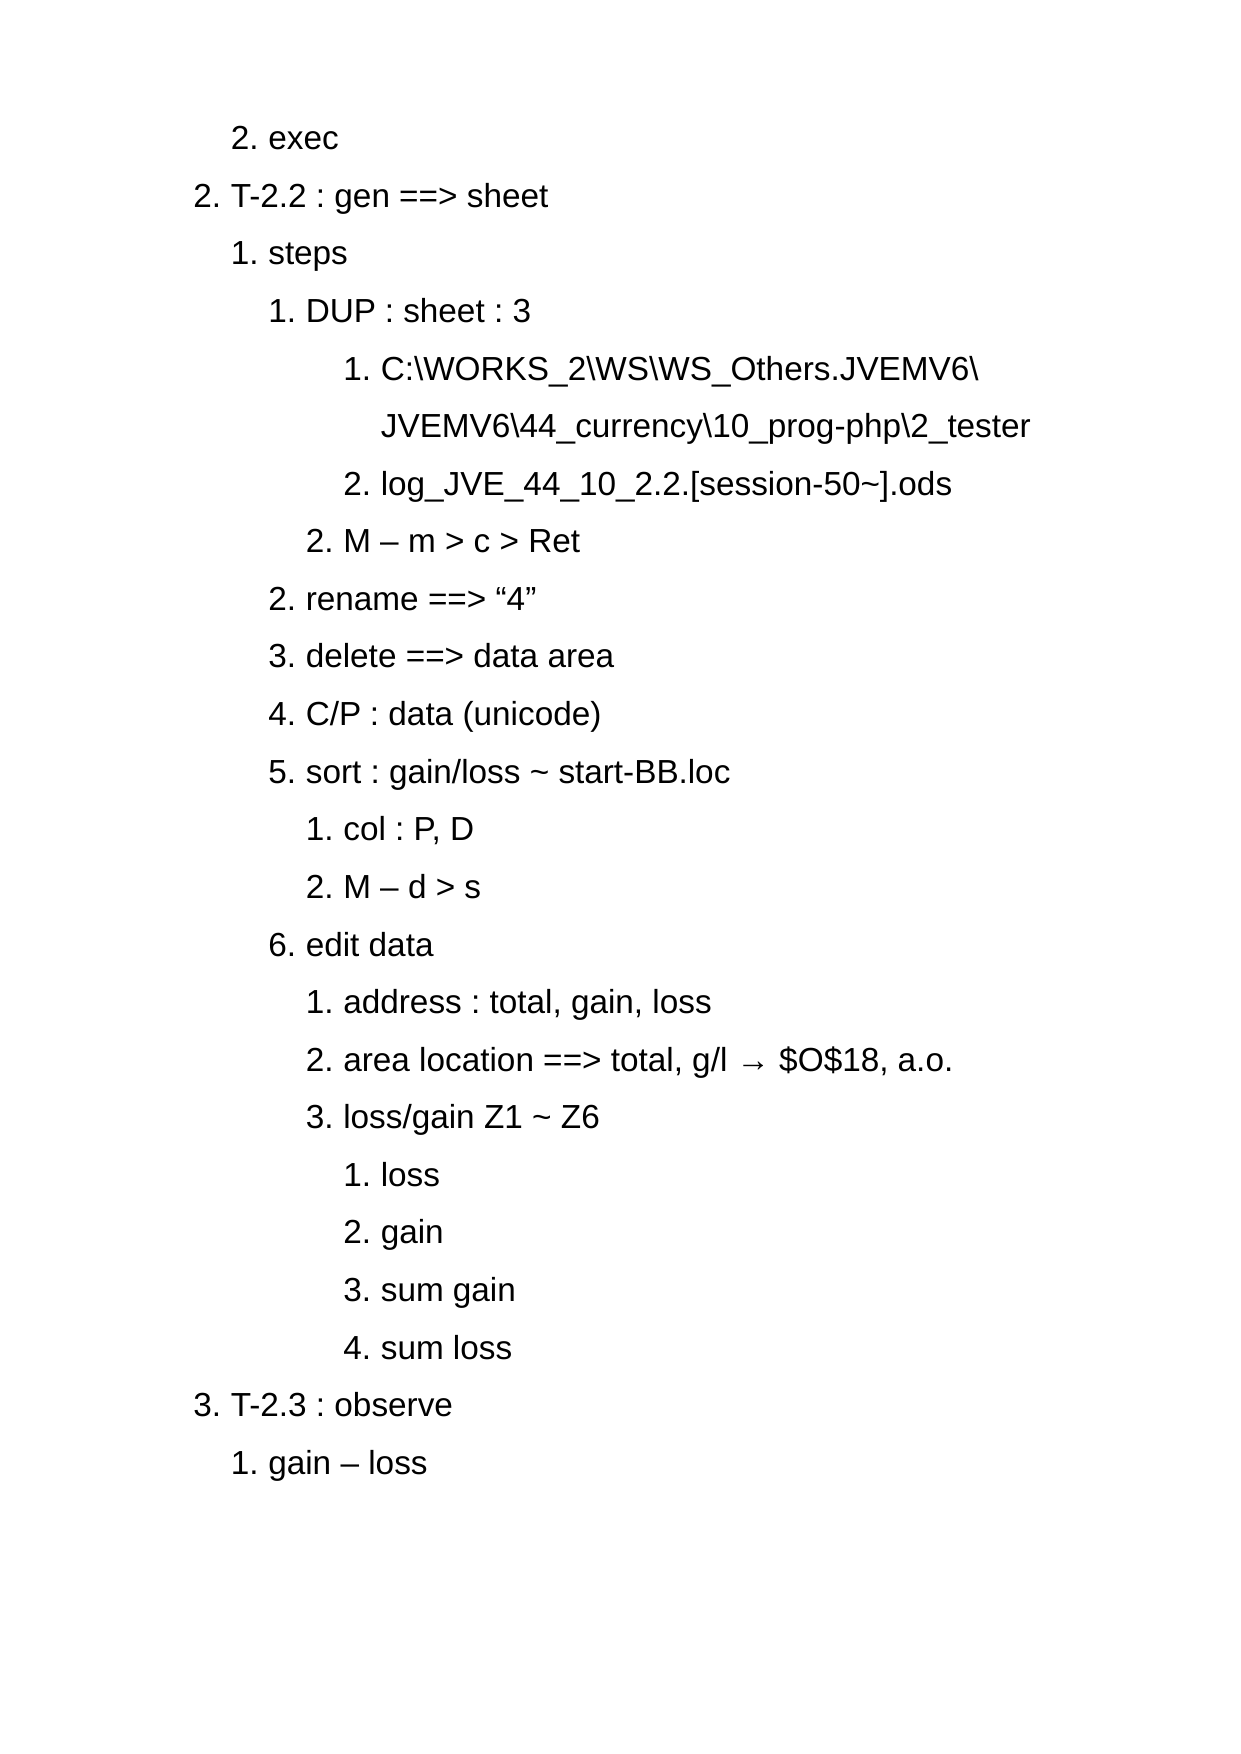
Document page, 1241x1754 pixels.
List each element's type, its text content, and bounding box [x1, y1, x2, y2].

list exec [231, 118, 1122, 157]
list address : total, gain, loss [306, 982, 1122, 1021]
list sum gain [343, 1270, 1122, 1309]
list gain [343, 1213, 1122, 1251]
list sum loss [343, 1328, 1122, 1366]
list log_JVE_44_10_2.2.[session-50~].ods [343, 464, 1122, 502]
list C:\WORKS_2\WS\WS_Others.JVEMV6\JVEMV6\44_currency\10_prog-php\2_tester [343, 348, 1122, 444]
list loss/gain Z1 ~ Z6 [306, 1097, 1122, 1136]
list C/P : data (unicode) [268, 694, 1122, 733]
list steps [231, 233, 1122, 272]
list loss [343, 1155, 1122, 1193]
list delete ==> data area [268, 637, 1122, 675]
list T-2.3 : observe [193, 1385, 1122, 1424]
list T-2.2 : gen ==> sheet [193, 176, 1122, 214]
list rename ==> “4” [268, 579, 1122, 617]
list M – m > c > Ret [306, 521, 1122, 560]
list DUP : sheet : 3 [268, 291, 1122, 329]
list gain – loss [231, 1443, 1122, 1481]
list area location ==> total, g/l → $O$18, a.o. [306, 1040, 1122, 1078]
list sort : gain/loss ~ start-BB.loc [268, 752, 1122, 790]
list col : P, D [306, 809, 1122, 848]
list M – d > s [306, 867, 1122, 905]
list edit data [268, 924, 1122, 963]
